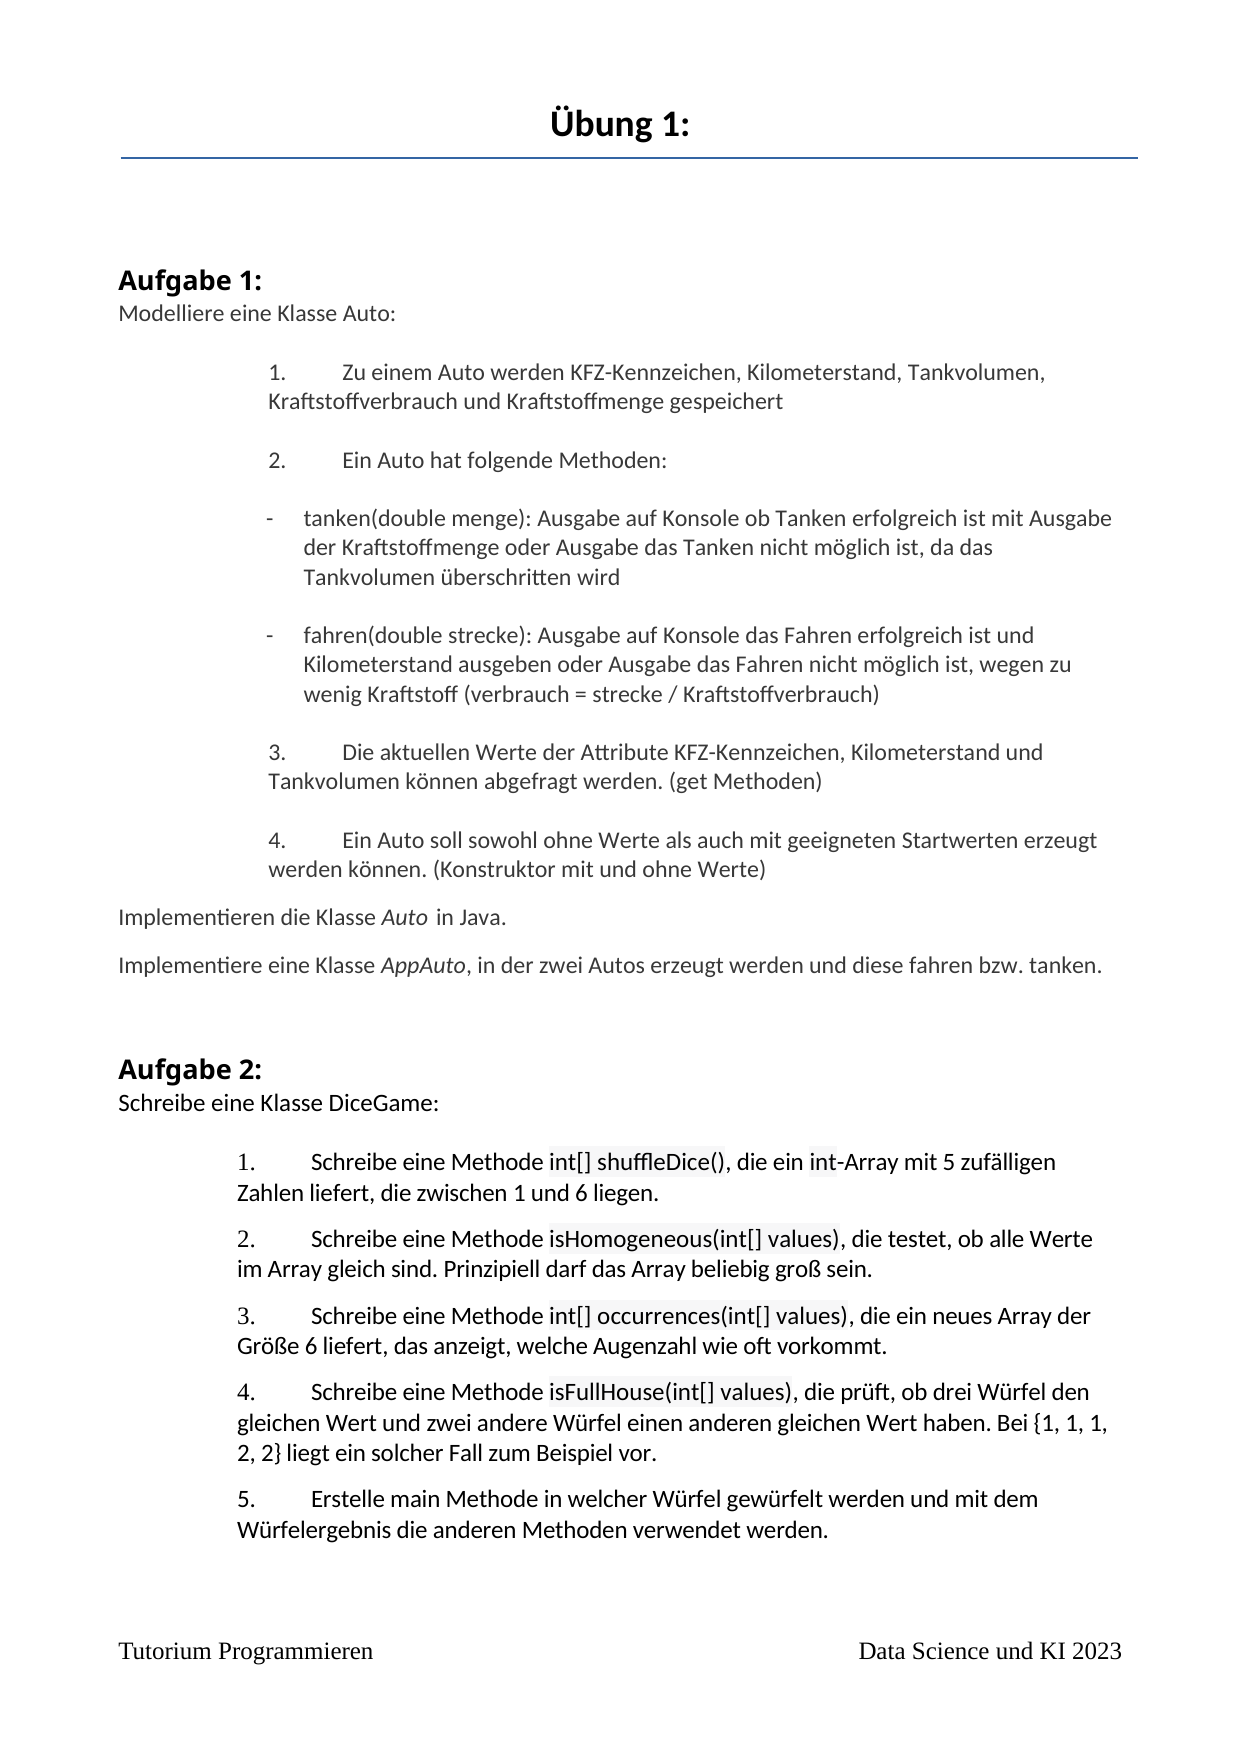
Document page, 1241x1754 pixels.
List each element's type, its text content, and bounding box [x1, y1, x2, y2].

list fahren(double strecke): Ausgabe auf Konsole das Fahren erfolgreich ist und Kilometerstand ausgeben oder Ausgabe das Fahren nicht möglich ist, wegen zu wenig Kraftstoff (verbrauch = strecke / Kraftstoffverbrauch) [266, 620, 1122, 708]
list tanken(double menge): Ausgabe auf Konsole ob Tanken erfolgreich ist mit Ausgabe der Kraftstoffmenge oder Ausgabe das Tanken nicht möglich ist, da das Tankvolumen überschritten wird [266, 503, 1122, 591]
text Modelliere eine Klasse Auto: [118, 298, 1122, 328]
text Implementiere eine Klasse AppAuto, in der zwei Autos erzeugt werden und diese fahren bzw. tanken. [118, 950, 1122, 979]
subtitle Aufgabe 2: [118, 1050, 1122, 1087]
list Erstelle main Methode in welcher Würfel gewürfelt werden und mit dem Würfelergebnis die anderen Methoden verwendet werden. [237, 1484, 1122, 1545]
list Ein Auto soll sowohl ohne Werte als auch mit geeigneten Startwerten erzeugt werden können. (Konstruktor mit und ohne Werte) [268, 825, 1122, 883]
list Schreibe eine Methode int[] shuffleDice(), die ein int-Array mit 5 zufälligen Zahlen liefert, die zwischen 1 und 6 liegen. [237, 1146, 1122, 1207]
list Schreibe eine Methode int[] occurrences(int[] values), die ein neues Array der Größe 6 liefert, das anzeigt, welche Augenzahl wie oft vorkommt. [237, 1300, 1122, 1361]
text Implementieren die Klasse Auto in Java. [118, 902, 1122, 931]
list Die aktuellen Werte der Attribute KFZ-Kennzeichen, Kilometerstand und Tankvolumen können abgefragt werden. (get Methoden) [268, 737, 1122, 796]
list Ein Auto hat folgende Methoden: [268, 445, 1122, 474]
text Schreibe eine Klasse DiceGame: [118, 1087, 1122, 1118]
list Zu einem Auto werden KFZ-Kennzeichen, Kilometerstand, Tankvolumen, Kraftstoffverbrauch und Kraftstoffmenge gespeichert [268, 357, 1122, 416]
list Schreibe eine Methode isHomogeneous(int[] values), die testet, ob alle Werte im Array gleich sind. Prinzipiell darf das Array beliebig groß sein. [237, 1223, 1122, 1284]
subtitle Übung 1: [118, 100, 1122, 146]
subtitle Aufgabe 1: [118, 262, 1122, 298]
list Schreibe eine Methode isFullHouse(int[] values), die prüft, ob drei Würfel den gleichen Wert und zwei andere Würfel einen anderen gleichen Wert haben. Bei {1, 1, 1, 2, 2} liegt ein solcher Fall zum Beispiel vor. [237, 1376, 1122, 1468]
